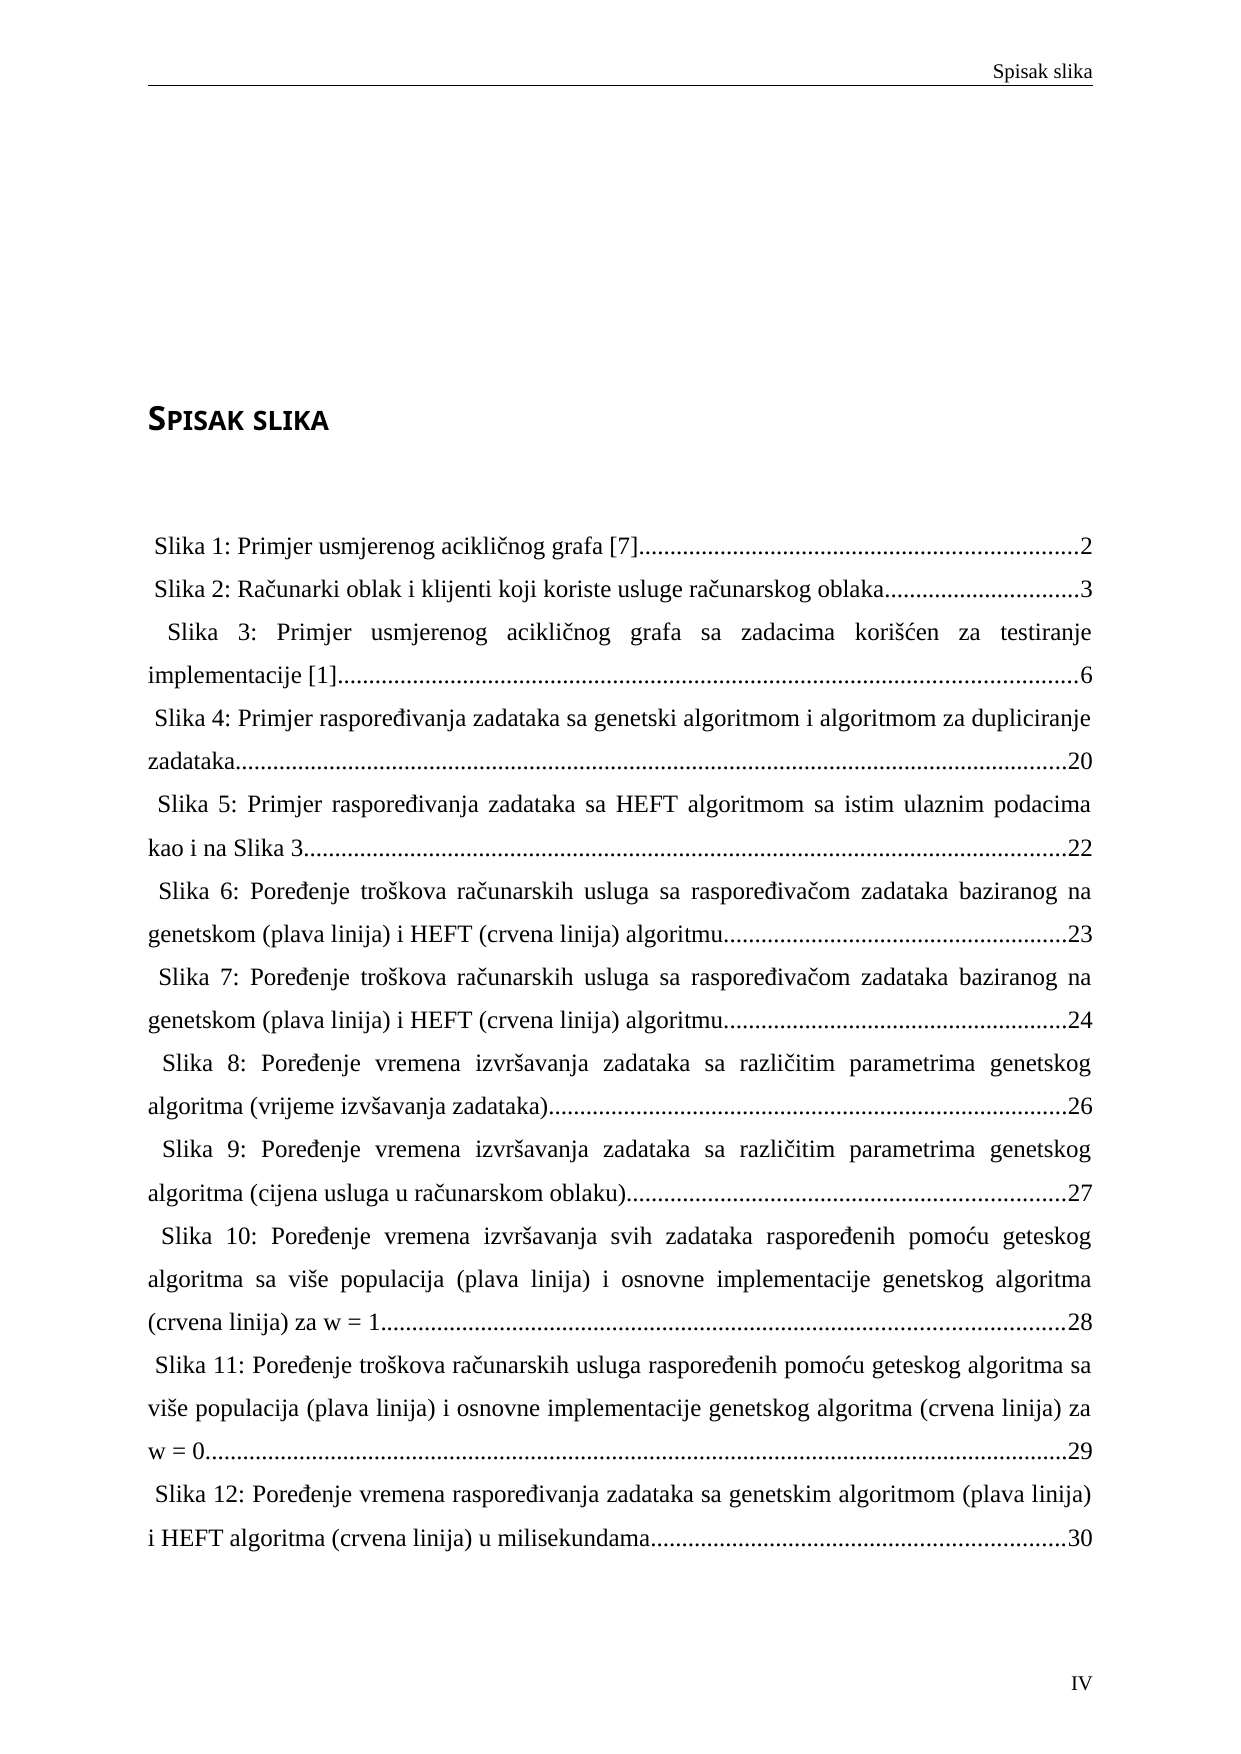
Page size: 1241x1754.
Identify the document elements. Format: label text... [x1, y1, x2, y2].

text Slika 3: Primjer usmjerenog acikličnog grafa sa zadacima korišćen za testiranje implementacije [1] 6 [148, 617, 1093, 689]
text Slika 12: Poređenje vremena raspoređivanja zadataka sa genetskim algoritmom (plava linija) i HEFT algoritma (crvena linija) u milisekundama 30 [148, 1479, 1093, 1551]
text Slika 6: Poređenje troškova računarskih usluga sa raspoređivačom zadataka baziranog na genetskom (plava linija) i HEFT (crvena linija) algoritmu. 23 [148, 876, 1093, 948]
text Slika 9: Poređenje vremena izvršavanja zadataka sa različitim parametrima genetskog algoritma (cijena usluga u računarskom oblaku) 27 [148, 1134, 1093, 1206]
text Spisak slika [148, 394, 1093, 440]
text Slika 2: Računarki oblak i klijenti koji koriste usluge računarskog oblaka 3 [148, 574, 1093, 603]
text Slika 4: Primjer raspoređivanja zadataka sa genetski algoritmom i algoritmom za dupliciranje zadataka 20 [148, 703, 1093, 775]
text Slika 8: Poređenje vremena izvršavanja zadataka sa različitim parametrima genetskog algoritma (vrijeme izvšavanja zadataka) 26 [148, 1048, 1093, 1120]
text Slika 5: Primjer raspoređivanja zadataka sa HEFT algoritmom sa istim ulaznim podacima kao i na Slika 3 22 [148, 789, 1093, 861]
text Slika 10: Poređenje vremena izvršavanja svih zadataka raspoređenih pomoću geteskog algoritma sa više populacija (plava linija) i osnovne implementacije genetskog algoritma (crvena linija) za w = 1. 28 [148, 1221, 1093, 1336]
text Slika 7: Poređenje troškova računarskih usluga sa raspoređivačom zadataka baziranog na genetskom (plava linija) i HEFT (crvena linija) algoritmu. 24 [148, 962, 1093, 1034]
text Slika 1: Primjer usmjerenog acikličnog grafa [7] 2 [148, 531, 1093, 559]
text Slika 11: Poređenje troškova računarskih usluga raspoređenih pomoću geteskog algoritma sa više populacija (plava linija) i osnovne implementacije genetskog algoritma (crvena linija) za w = 0. 29 [148, 1350, 1093, 1465]
